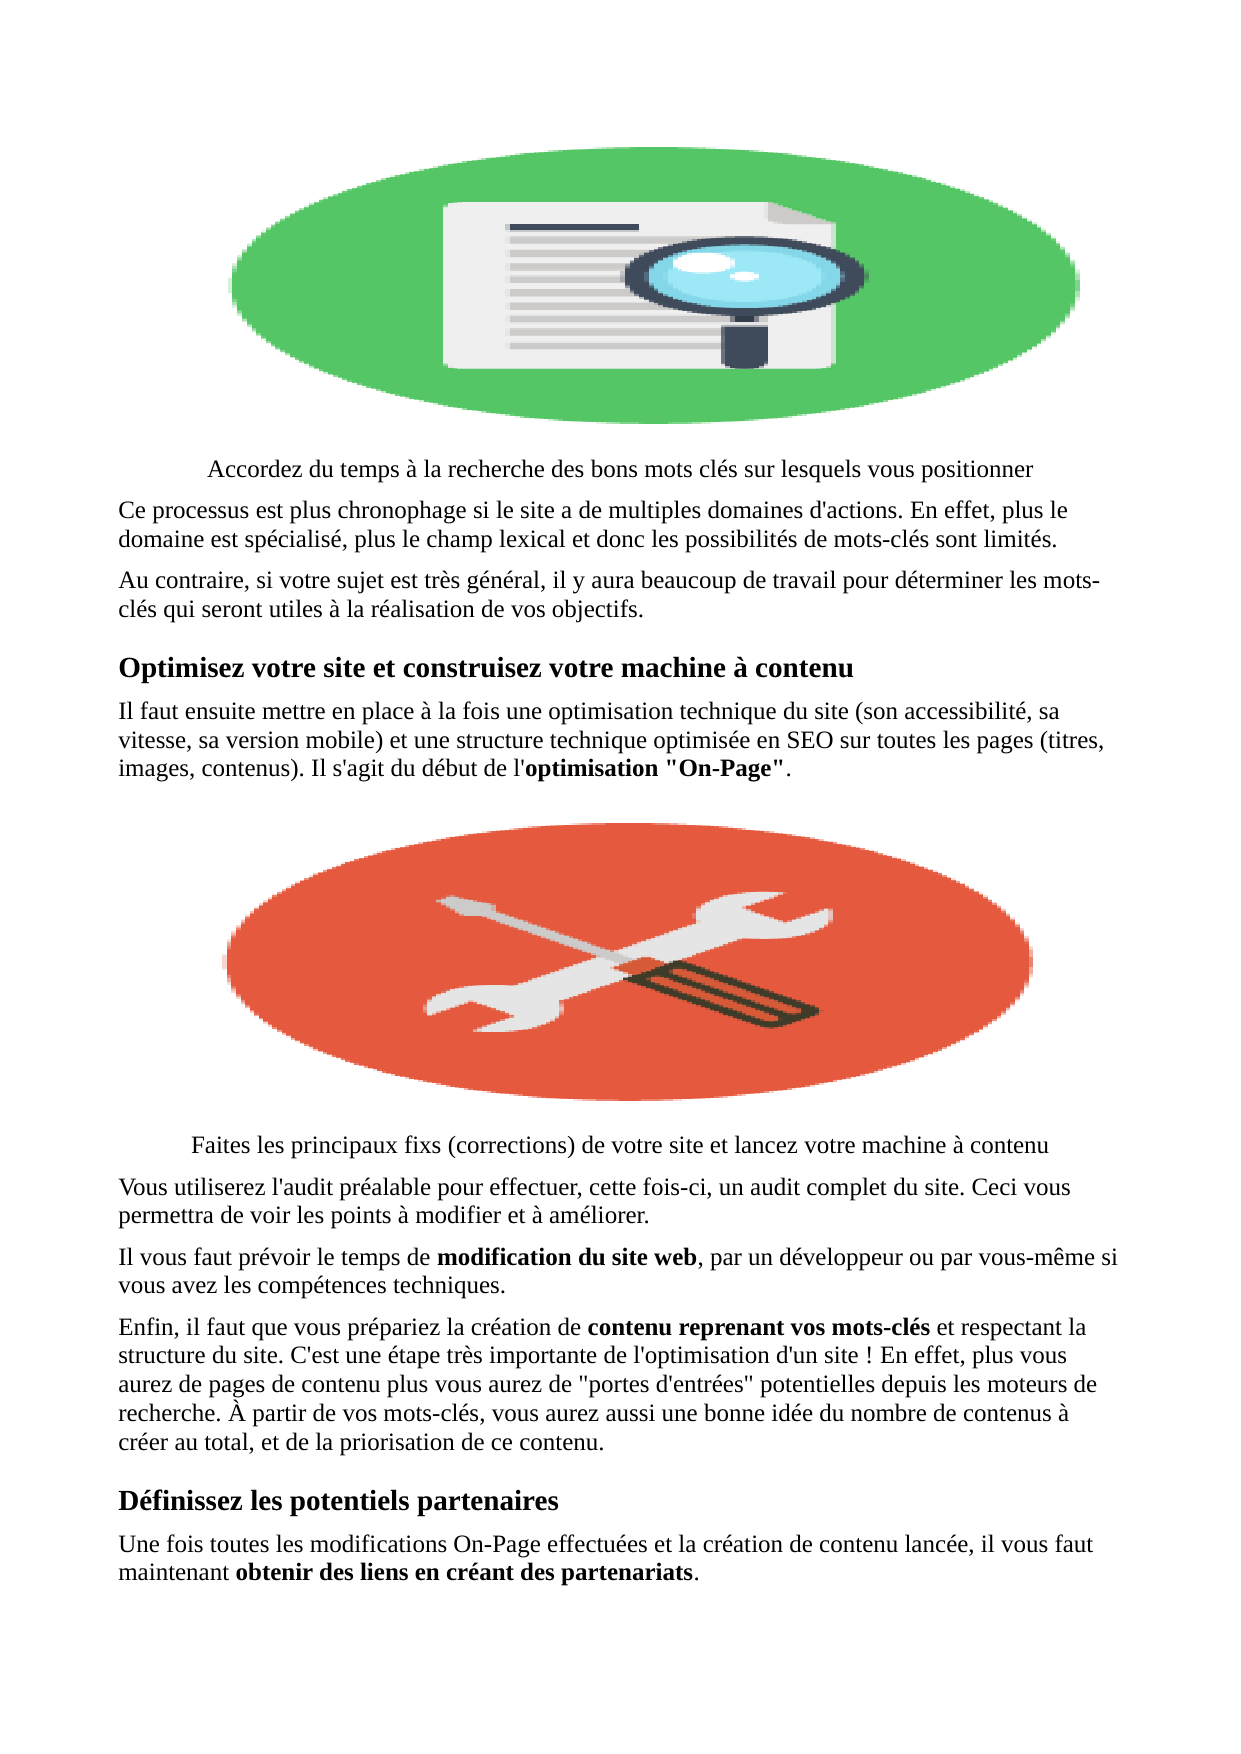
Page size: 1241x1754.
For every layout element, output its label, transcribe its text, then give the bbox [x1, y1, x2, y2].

text Au contraire, si votre sujet est très général, il y aura beaucoup de travail pour déterminer les mots-clés qui seront utiles à la réalisation de vos objectifs. [118, 565, 1122, 623]
text Une fois toutes les modifications On-Page effectuées et la création de contenu lancée, il vous faut maintenant obtenir des liens en créant des partenariats. [118, 1529, 1122, 1586]
text Il vous faut prévoir le temps de modification du site web, par un développeur ou par vous-même si vous avez les compétences techniques. [118, 1242, 1122, 1299]
subtitle Optimisez votre site et construisez votre machine à contenu [118, 650, 1122, 683]
picture [118, 118, 1195, 454]
text Il faut ensuite mettre en place à la fois une optimisation technique du site (son accessibilité, sa vitesse, sa version mobile) et une structure technique optimisée en SEO sur toutes les pages (titres, images, contenus). Il s'agit du début de l'optimisation "On-Page". [118, 696, 1122, 782]
picture [118, 794, 1143, 1131]
subtitle Définissez les potentiels partenaires [118, 1483, 1122, 1516]
text Accordez du temps à la recherche des bons mots clés sur lesquels vous positionner [118, 454, 1122, 483]
text Faites les principaux fixs (corrections) de votre site et lancez votre machine à contenu [118, 1131, 1122, 1159]
text Ce processus est plus chronophage si le site a de multiples domaines d'actions. En effet, plus le domaine est spécialisé, plus le champ lexical et donc les possibilités de mots-clés sont limités. [118, 495, 1122, 553]
text Enfin, il faut que vous prépariez la création de contenu reprenant vos mots-clés et respectant la structure du site. C'est une étape très importante de l'optimisation d'un site ! En effet, plus vous aurez de pages de contenu plus vous aurez de "portes d'entrées" potentielles depuis les moteurs de recherche. À partir de vos mots-clés, vous aurez aussi une bonne idée du nombre de contenus à créer au total, et de la priorisation de ce contenu. [118, 1312, 1122, 1456]
text Vous utiliserez l'audit préalable pour effectuer, cette fois-ci, un audit complet du site. Ceci vous permettra de voir les points à modifier et à améliorer. [118, 1172, 1122, 1229]
